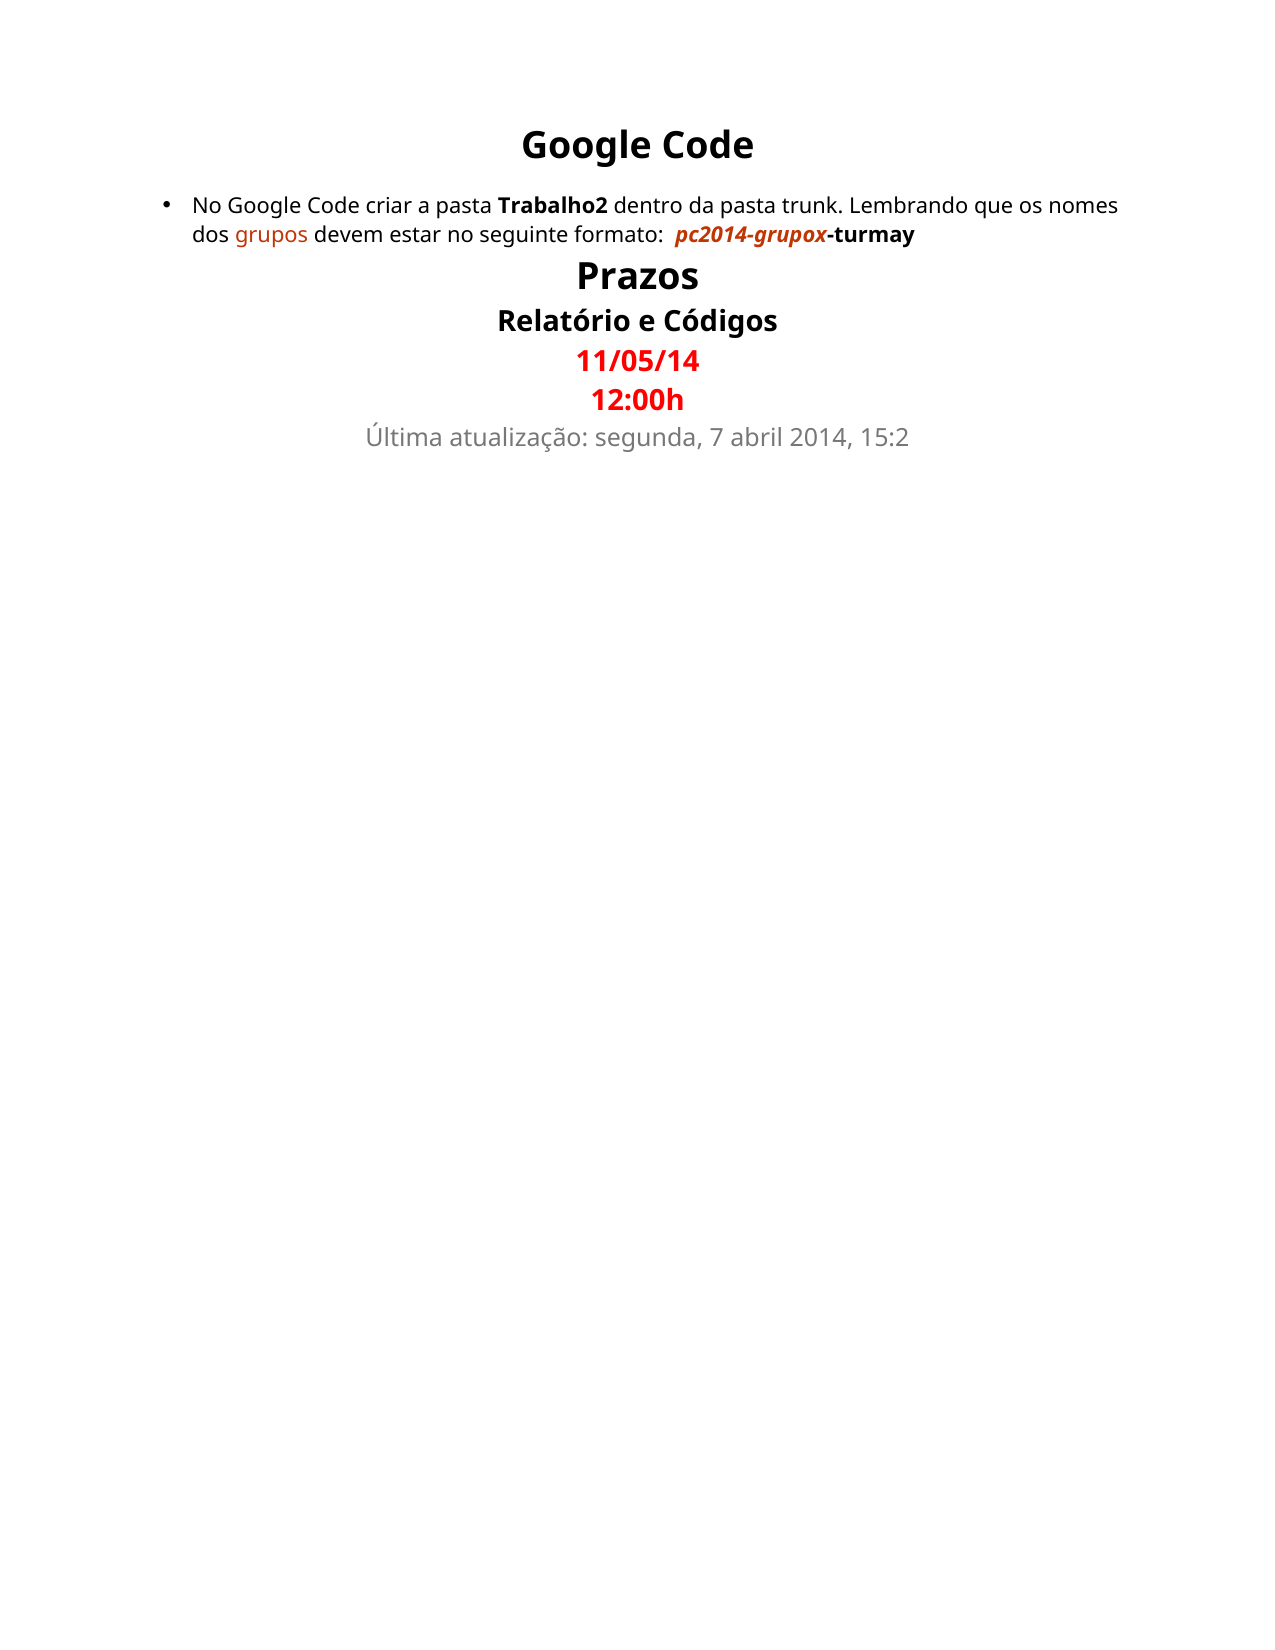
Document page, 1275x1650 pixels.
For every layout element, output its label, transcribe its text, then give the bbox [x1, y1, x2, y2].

text Google Code [118, 118, 1157, 169]
list No Google Code criar a pasta Trabalho2 dentro da pasta trunk. Lembrando que os nomes dos grupos devem estar no seguinte formato: pc2014-grupox-turmay [162, 189, 1157, 249]
text 12:00h [118, 379, 1157, 419]
text Relatório e Códigos [118, 300, 1157, 340]
text Prazos [118, 249, 1157, 300]
text 11/05/14 [118, 340, 1157, 379]
text Última atualização: segunda, 7 abril 2014, 15:2 [118, 419, 1157, 453]
